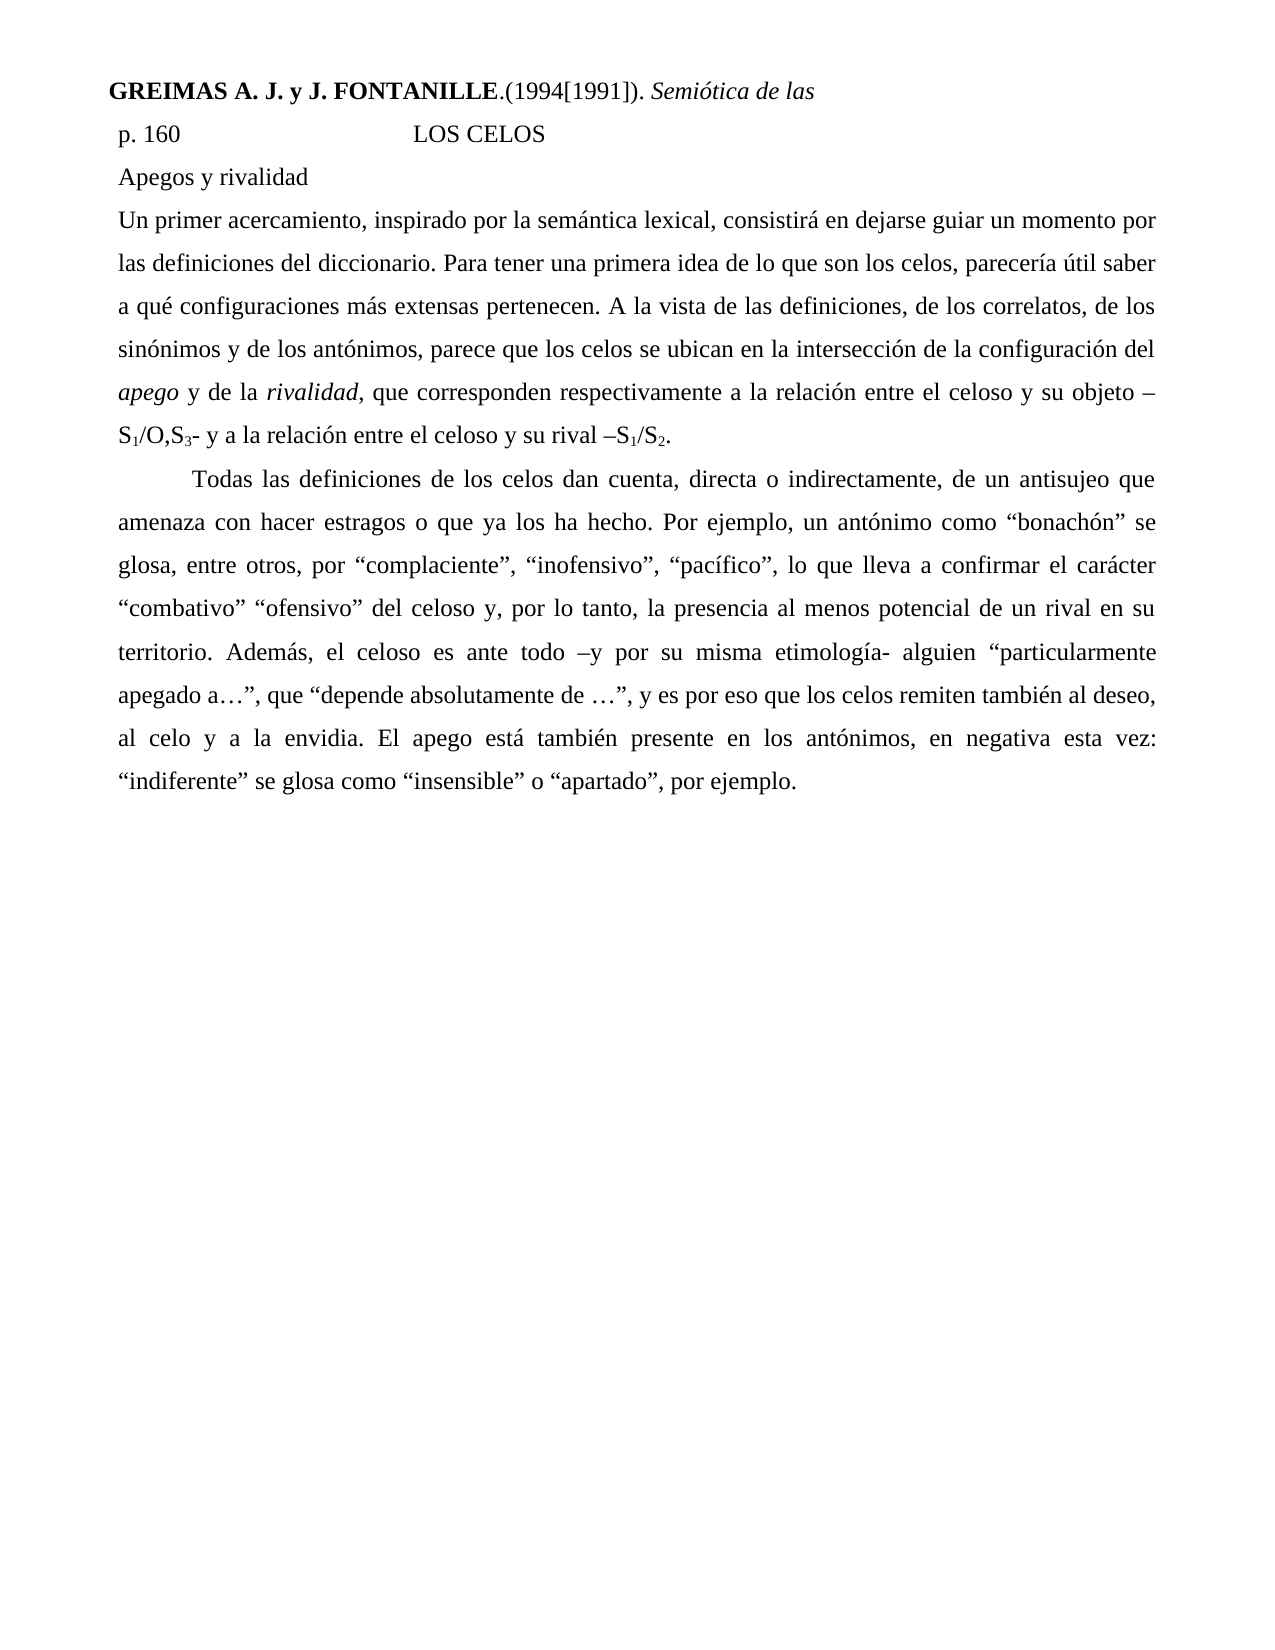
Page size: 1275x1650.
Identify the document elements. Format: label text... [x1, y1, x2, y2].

text p. 160 LOS CELOS [118, 119, 1169, 148]
text Un primer acercamiento, inspirado por la semántica lexical, consistirá en dejarse guiar un momento por las definiciones del diccionario. Para tener una primera idea de lo que son los celos, parecería útil saber a qué configuraciones más extensas pertenecen. A la vista de las definiciones, de los correlatos, de los sinónimos y de los antónimos, parece que los celos se ubican en la intersección de la configuración del apego y de la rivalidad, que corresponden respectivamente a la relación entre el celoso y su objeto – S1/O,S3- y a la relación entre el celoso y su rival –S1/S2. [118, 205, 1157, 449]
text Todas las definiciones de los celos dan cuenta, directa o indirectamente, de un antisujeo que amenaza con hacer estragos o que ya los ha hecho. Por ejemplo, un antónimo como “bonachón” se glosa, entre otros, por “complaciente”, “inofensivo”, “pacífico”, lo que lleva a confirmar el carácter “combativo” “ofensivo” del celoso y, por lo tanto, la presencia al menos potencial de un rival en su territorio. Además, el celoso es ante todo –y por su misma etimología- alguien “particularmente apegado a…”, que “depende absolutamente de …”, y es por eso que los celos remiten también al deseo, al celo y a la envidia. El apego está también presente en los antónimos, en negativa esta vez: “indiferente” se glosa como “insensible” o “apartado”, por ejemplo. [118, 464, 1157, 795]
text GREIMAS A. J. y J. FONTANILLE.(1994[1991]). Semiótica de las [108, 76, 1169, 105]
text Apegos y rivalidad [118, 162, 1169, 191]
